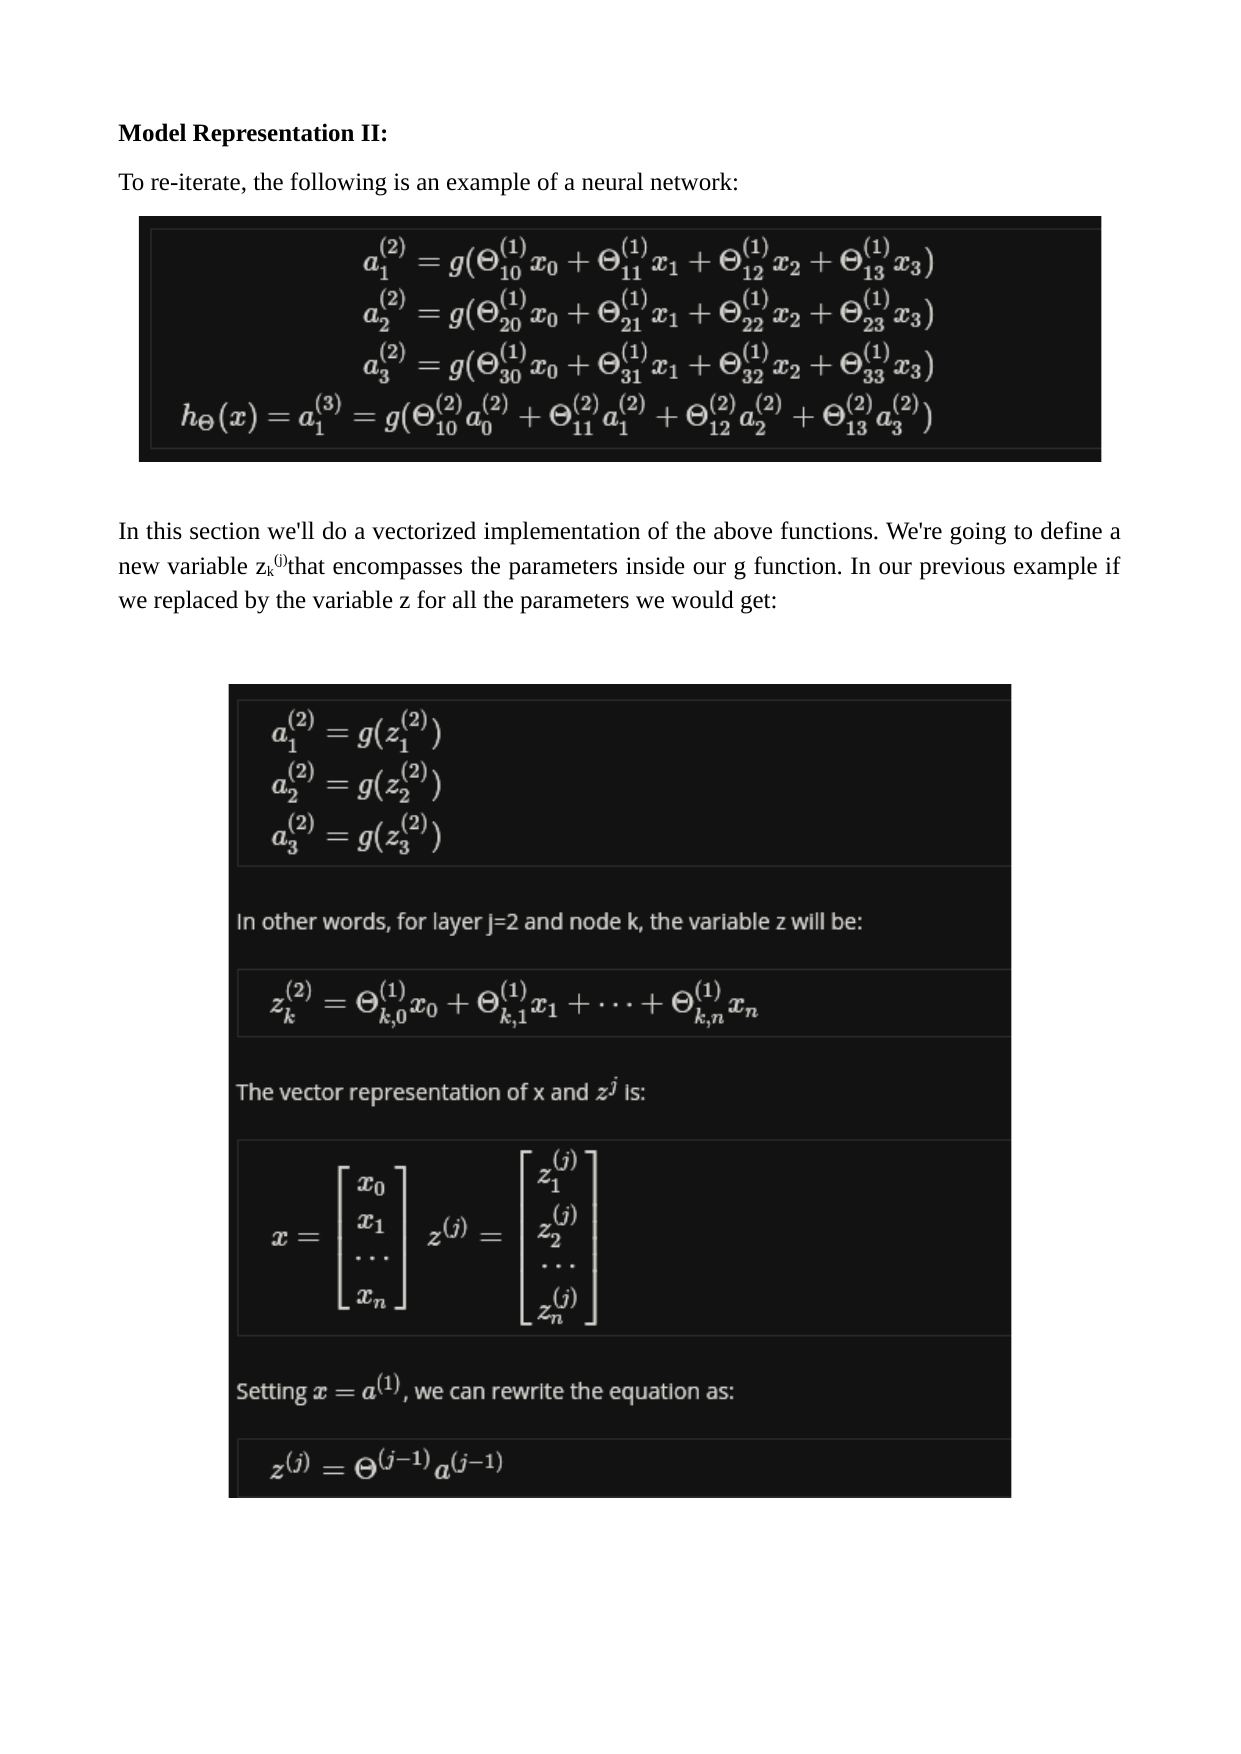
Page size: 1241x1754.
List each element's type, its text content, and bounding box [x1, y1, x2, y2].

picture [228, 684, 1012, 1498]
text To re-iterate, the following is an example of a neural network: [118, 167, 1122, 196]
picture [138, 216, 1102, 462]
text In this section we'll do a vectorized implementation of the above functions. We're going to define a new variable zk(j)that encompasses the parameters inside our g function. In our previous example if we replaced by the variable z for all the parameters we would get: [118, 516, 1122, 614]
text Model Representation II: [118, 118, 1122, 147]
